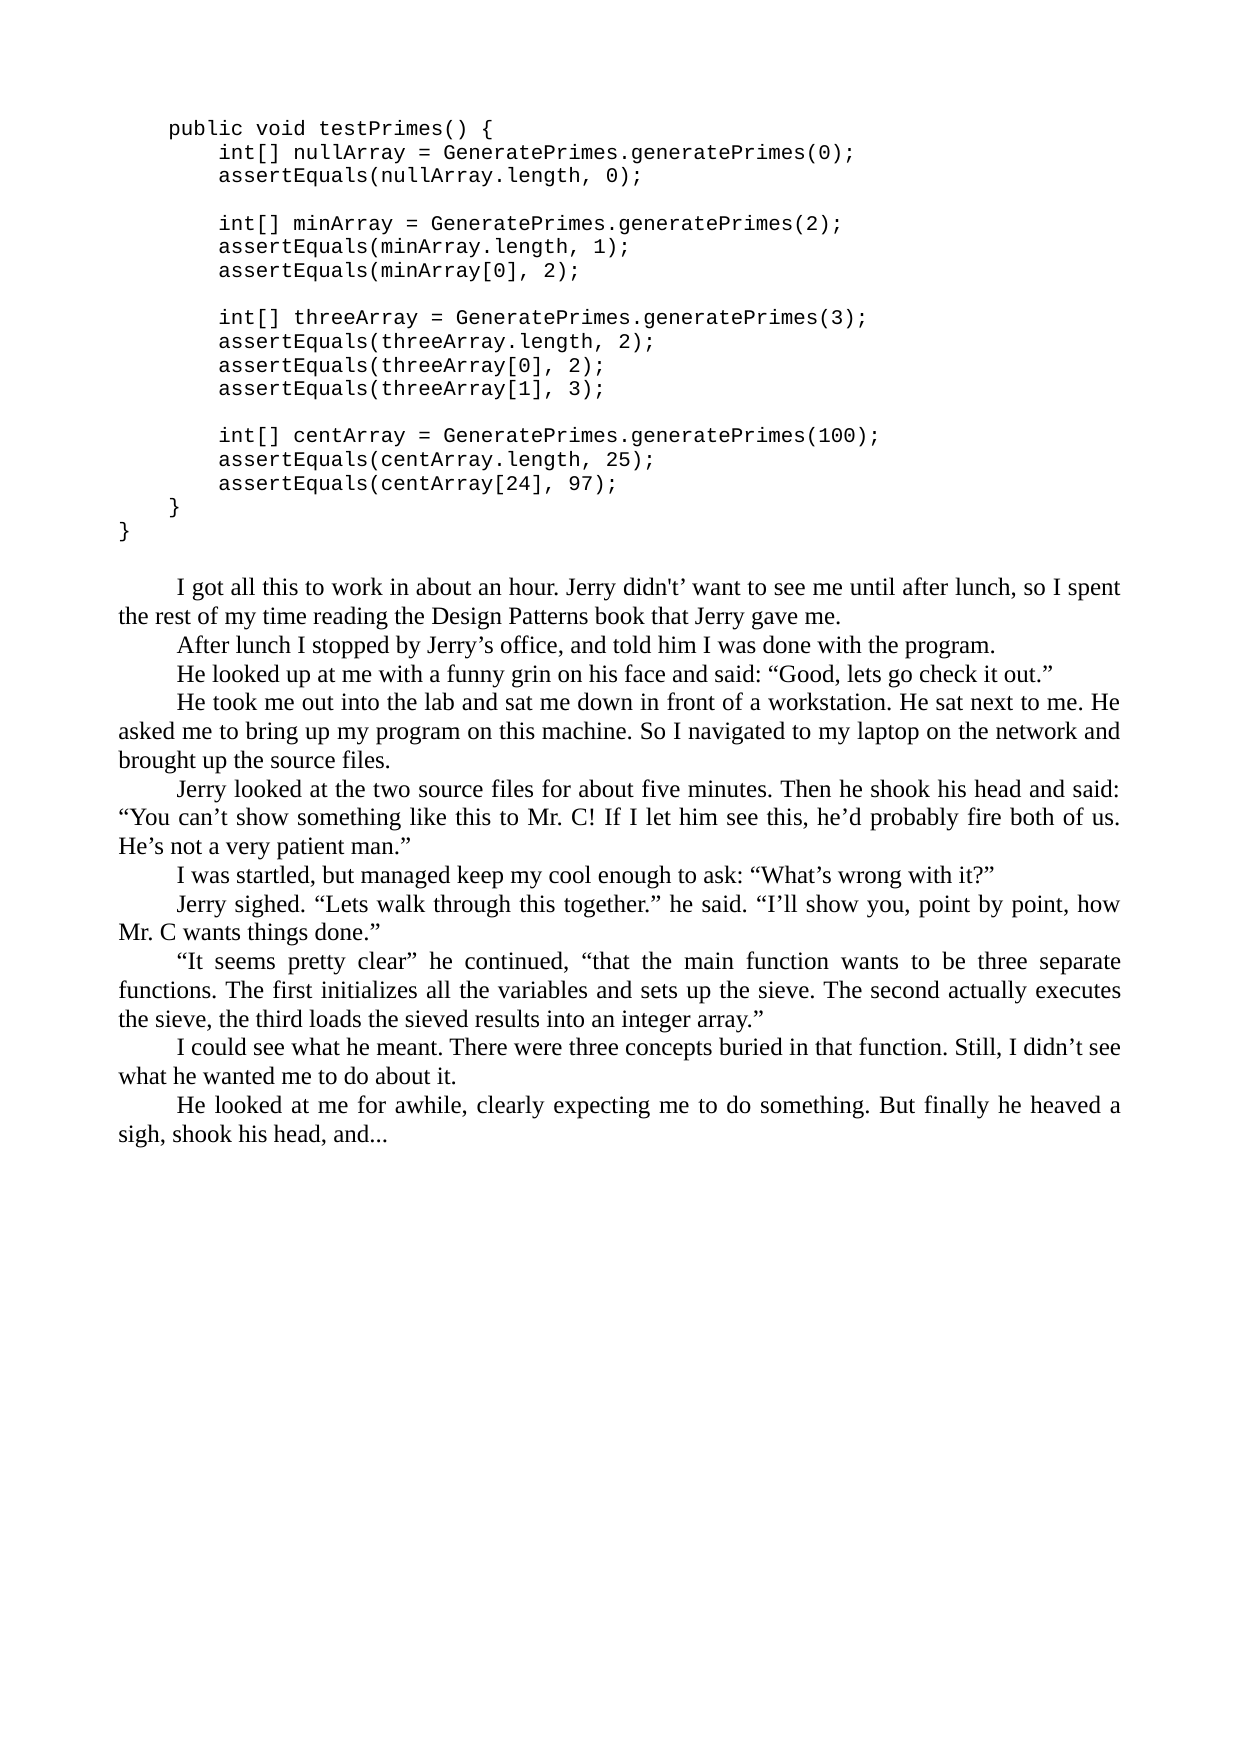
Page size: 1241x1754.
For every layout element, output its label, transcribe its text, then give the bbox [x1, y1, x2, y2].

text After lunch I stopped by Jerry’s office, and told him I was done with the program. [118, 630, 1122, 659]
text assertEquals(threeArray[0], 2); [118, 354, 1122, 378]
text assertEquals(threeArray[1], 3); [118, 378, 1122, 402]
text I got all this to work in about an hour. Jerry didn't’ want to see me until after lunch, so I spent the rest of my time reading the Design Patterns book that Jerry gave me. [118, 572, 1122, 630]
text int[] threeArray = GeneratePrimes.generatePrimes(3); [118, 307, 1122, 331]
text assertEquals(minArray.length, 1); [118, 236, 1122, 260]
text assertEquals(minArray[0], 2); [118, 260, 1122, 284]
text “It seems pretty clear” he continued, “that the main function wants to be three separate functions. The first initializes all the variables and sets up the sieve. The second actually executes the sieve, the third loads the sieved results into an integer array.” [118, 946, 1122, 1032]
text He looked up at me with a funny grin on his face and said: “Good, lets go check it out.” [118, 659, 1122, 687]
text } [118, 496, 1122, 520]
text int[] nullArray = GeneratePrimes.generatePrimes(0); [118, 142, 1122, 165]
text Jerry looked at the two source files for about five minutes. Then he shook his head and said: “You can’t show something like this to Mr. C! If I let him see this, he’d probably fire both of us. He’s not a very patient man.” [118, 774, 1122, 860]
text He took me out into the lab and sat me down in front of a workstation. He sat next to me. He asked me to bring up my program on this machine. So I navigated to my laptop on the network and brought up the source files. [118, 687, 1122, 774]
text assertEquals(nullArray.length, 0); [118, 165, 1122, 189]
text assertEquals(centArray[24], 97); [118, 473, 1122, 496]
text assertEquals(centArray.length, 25); [118, 449, 1122, 473]
text } [118, 520, 1122, 544]
text int[] minArray = GeneratePrimes.generatePrimes(2); [118, 213, 1122, 236]
text I was startled, but managed keep my cool enough to ask: “What’s wrong with it?” [118, 860, 1122, 889]
text int[] centArray = GeneratePrimes.generatePrimes(100); [118, 426, 1122, 449]
text Jerry sighed. “Lets walk through this together.” he said. “I’ll show you, point by point, how Mr. C wants things done.” [118, 889, 1122, 946]
text I could see what he meant. There were three concepts buried in that function. Still, I didn’t see what he wanted me to do about it. [118, 1032, 1122, 1090]
text public void testPrimes() { [118, 118, 1122, 142]
text assertEquals(threeArray.length, 2); [118, 331, 1122, 354]
text He looked at me for awhile, clearly expecting me to do something. But finally he heaved a sigh, shook his head, and... [118, 1090, 1122, 1147]
